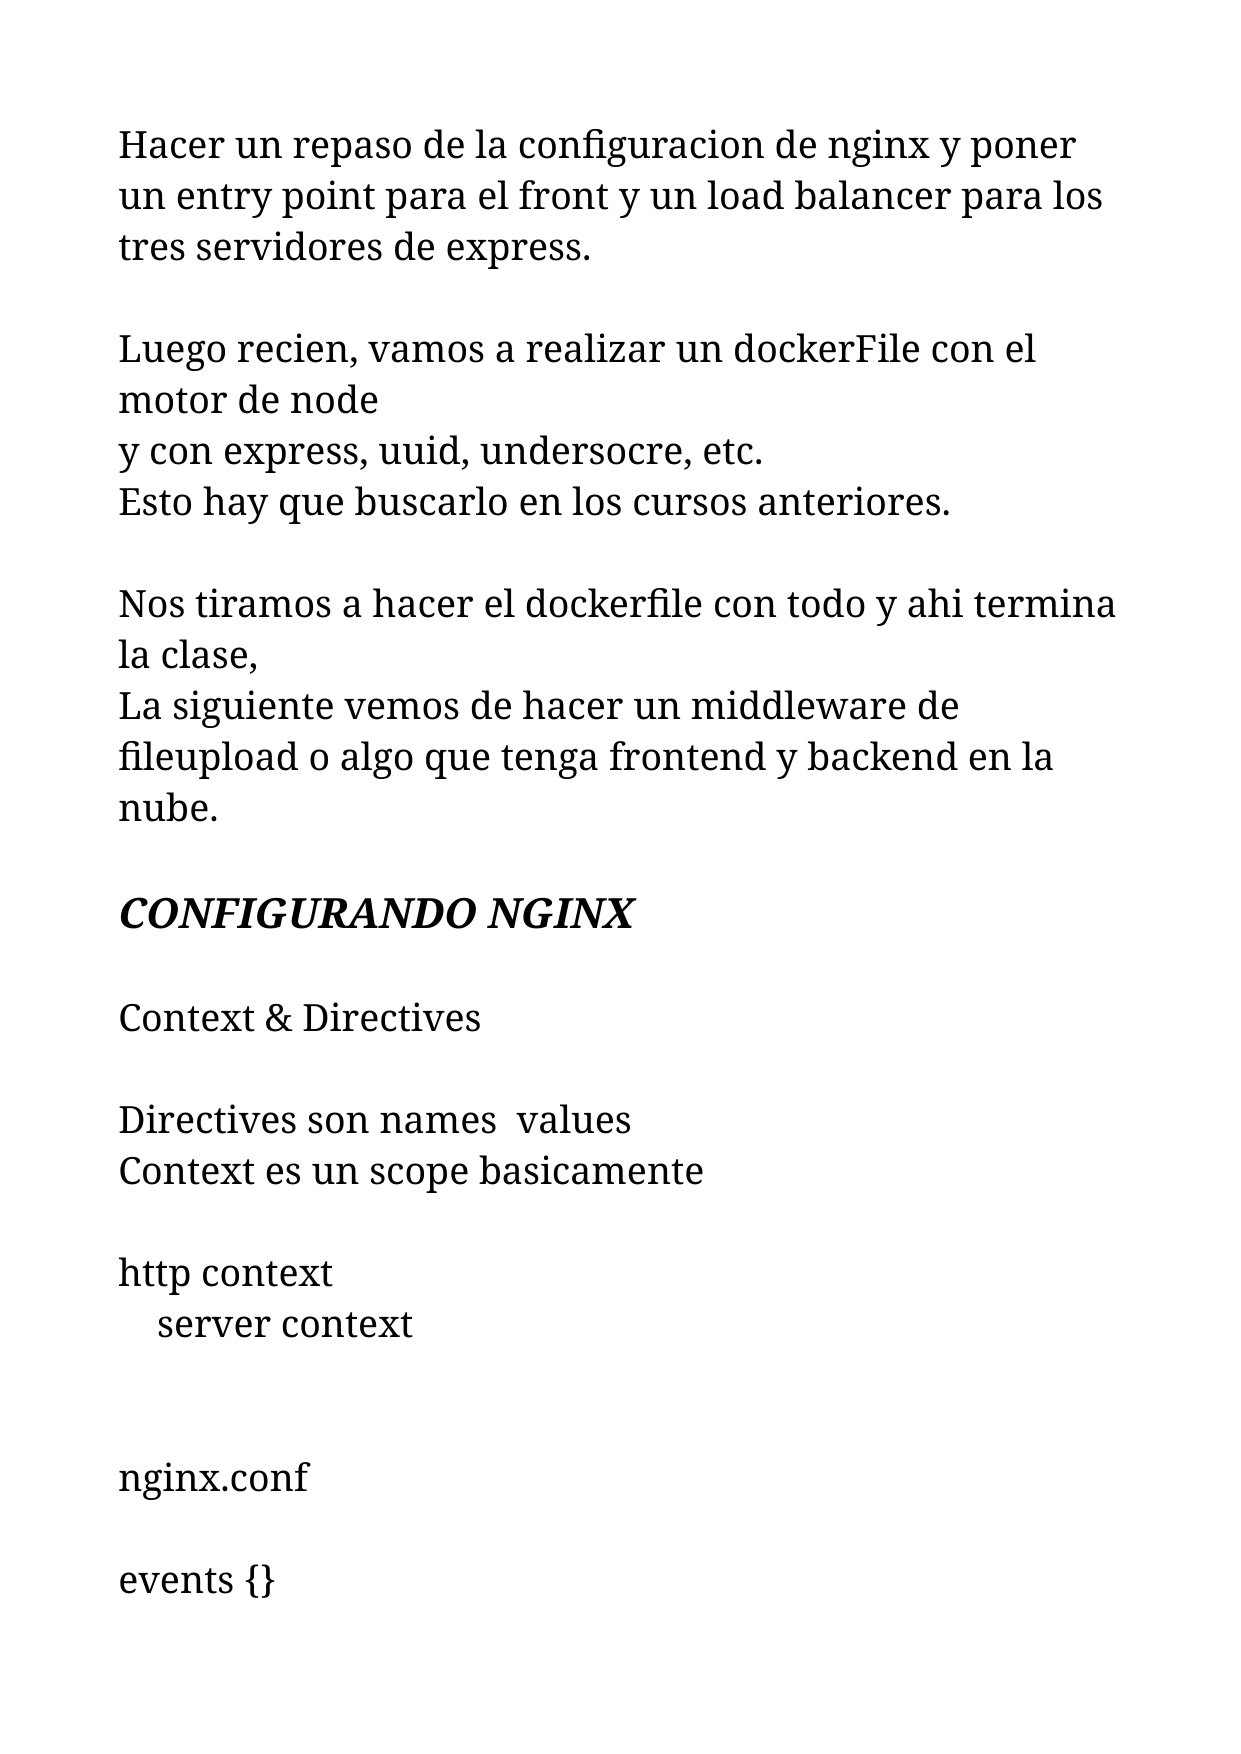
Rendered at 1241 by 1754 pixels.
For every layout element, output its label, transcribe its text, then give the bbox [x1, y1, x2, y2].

text nginx.conf [118, 1451, 1122, 1502]
text Nos tiramos a hacer el dockerfile con todo y ahi termina la clase, [118, 577, 1122, 679]
text Directives son names values [118, 1094, 1122, 1145]
text Hacer un repaso de la configuracion de nginx y poner un entry point para el front y un load balancer para los tres servidores de express. [118, 118, 1122, 271]
text http context [118, 1247, 1122, 1298]
text server context [118, 1298, 1122, 1349]
text Esto hay que buscarlo en los cursos anteriores. [118, 475, 1122, 526]
text Luego recien, vamos a realizar un dockerFile con el motor de node [118, 322, 1122, 424]
text Context es un scope basicamente [118, 1145, 1122, 1196]
text CONFIGURANDO NGINX [118, 884, 1122, 941]
text La siguiente vemos de hacer un middleware de fileupload o algo que tenga frontend y backend en la nube. [118, 679, 1122, 833]
text events {} [118, 1553, 1122, 1604]
text Context & Directives [118, 992, 1122, 1043]
text y con express, uuid, undersocre, etc. [118, 424, 1122, 475]
